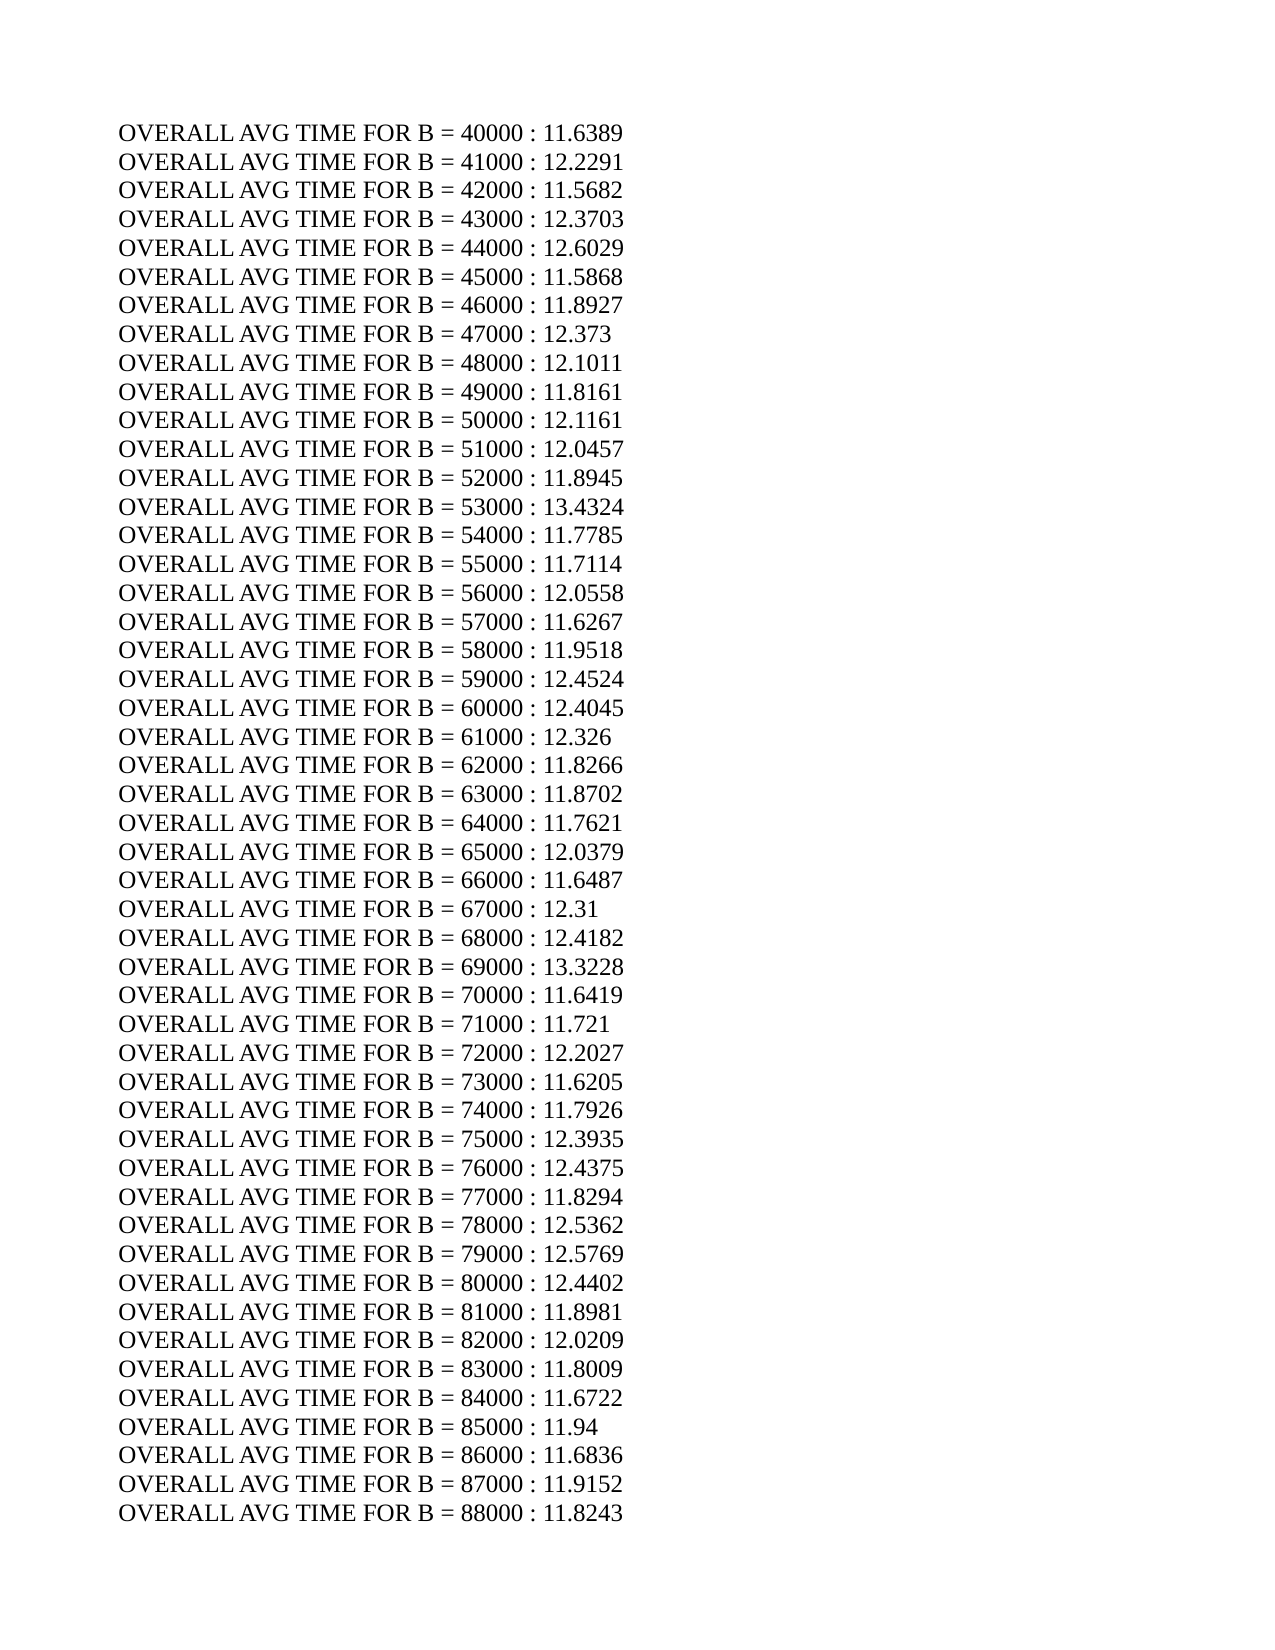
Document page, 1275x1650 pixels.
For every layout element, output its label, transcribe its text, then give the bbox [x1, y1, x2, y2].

text OVERALL AVG TIME FOR B = 79000 : 12.5769 [118, 1239, 1157, 1268]
text OVERALL AVG TIME FOR B = 68000 : 12.4182 [118, 923, 1157, 952]
text OVERALL AVG TIME FOR B = 48000 : 12.1011 [118, 348, 1157, 377]
text OVERALL AVG TIME FOR B = 57000 : 11.6267 [118, 607, 1157, 636]
text OVERALL AVG TIME FOR B = 66000 : 11.6487 [118, 866, 1157, 894]
text OVERALL AVG TIME FOR B = 53000 : 13.4324 [118, 492, 1157, 521]
text OVERALL AVG TIME FOR B = 80000 : 12.4402 [118, 1268, 1157, 1297]
text OVERALL AVG TIME FOR B = 86000 : 11.6836 [118, 1441, 1157, 1469]
text OVERALL AVG TIME FOR B = 77000 : 11.8294 [118, 1182, 1157, 1211]
text OVERALL AVG TIME FOR B = 42000 : 11.5682 [118, 176, 1157, 204]
text OVERALL AVG TIME FOR B = 74000 : 11.7926 [118, 1096, 1157, 1124]
text OVERALL AVG TIME FOR B = 76000 : 12.4375 [118, 1153, 1157, 1182]
text OVERALL AVG TIME FOR B = 60000 : 12.4045 [118, 693, 1157, 722]
text OVERALL AVG TIME FOR B = 84000 : 11.6722 [118, 1383, 1157, 1412]
text OVERALL AVG TIME FOR B = 58000 : 11.9518 [118, 636, 1157, 664]
text OVERALL AVG TIME FOR B = 44000 : 12.6029 [118, 233, 1157, 262]
text OVERALL AVG TIME FOR B = 54000 : 11.7785 [118, 521, 1157, 549]
text OVERALL AVG TIME FOR B = 82000 : 12.0209 [118, 1326, 1157, 1354]
text OVERALL AVG TIME FOR B = 45000 : 11.5868 [118, 262, 1157, 291]
text OVERALL AVG TIME FOR B = 73000 : 11.6205 [118, 1067, 1157, 1096]
text OVERALL AVG TIME FOR B = 40000 : 11.6389 [118, 118, 1157, 147]
text OVERALL AVG TIME FOR B = 88000 : 11.8243 [118, 1498, 1157, 1527]
text OVERALL AVG TIME FOR B = 47000 : 12.373 [118, 319, 1157, 348]
text OVERALL AVG TIME FOR B = 67000 : 12.31 [118, 894, 1157, 923]
text OVERALL AVG TIME FOR B = 61000 : 12.326 [118, 722, 1157, 751]
text OVERALL AVG TIME FOR B = 51000 : 12.0457 [118, 434, 1157, 463]
text OVERALL AVG TIME FOR B = 56000 : 12.0558 [118, 578, 1157, 607]
text OVERALL AVG TIME FOR B = 81000 : 11.8981 [118, 1297, 1157, 1326]
text OVERALL AVG TIME FOR B = 85000 : 11.94 [118, 1412, 1157, 1441]
text OVERALL AVG TIME FOR B = 62000 : 11.8266 [118, 751, 1157, 779]
text OVERALL AVG TIME FOR B = 71000 : 11.721 [118, 1009, 1157, 1038]
text OVERALL AVG TIME FOR B = 72000 : 12.2027 [118, 1038, 1157, 1067]
text OVERALL AVG TIME FOR B = 69000 : 13.3228 [118, 952, 1157, 981]
text OVERALL AVG TIME FOR B = 65000 : 12.0379 [118, 837, 1157, 866]
text OVERALL AVG TIME FOR B = 46000 : 11.8927 [118, 291, 1157, 319]
text OVERALL AVG TIME FOR B = 78000 : 12.5362 [118, 1211, 1157, 1239]
text OVERALL AVG TIME FOR B = 41000 : 12.2291 [118, 147, 1157, 176]
text OVERALL AVG TIME FOR B = 70000 : 11.6419 [118, 981, 1157, 1009]
text OVERALL AVG TIME FOR B = 49000 : 11.8161 [118, 377, 1157, 406]
text OVERALL AVG TIME FOR B = 75000 : 12.3935 [118, 1124, 1157, 1153]
text OVERALL AVG TIME FOR B = 59000 : 12.4524 [118, 664, 1157, 693]
text OVERALL AVG TIME FOR B = 55000 : 11.7114 [118, 549, 1157, 578]
text OVERALL AVG TIME FOR B = 83000 : 11.8009 [118, 1354, 1157, 1383]
text OVERALL AVG TIME FOR B = 43000 : 12.3703 [118, 204, 1157, 233]
text OVERALL AVG TIME FOR B = 52000 : 11.8945 [118, 463, 1157, 492]
text OVERALL AVG TIME FOR B = 64000 : 11.7621 [118, 808, 1157, 837]
text OVERALL AVG TIME FOR B = 50000 : 12.1161 [118, 406, 1157, 434]
text OVERALL AVG TIME FOR B = 87000 : 11.9152 [118, 1469, 1157, 1498]
text OVERALL AVG TIME FOR B = 63000 : 11.8702 [118, 779, 1157, 808]
